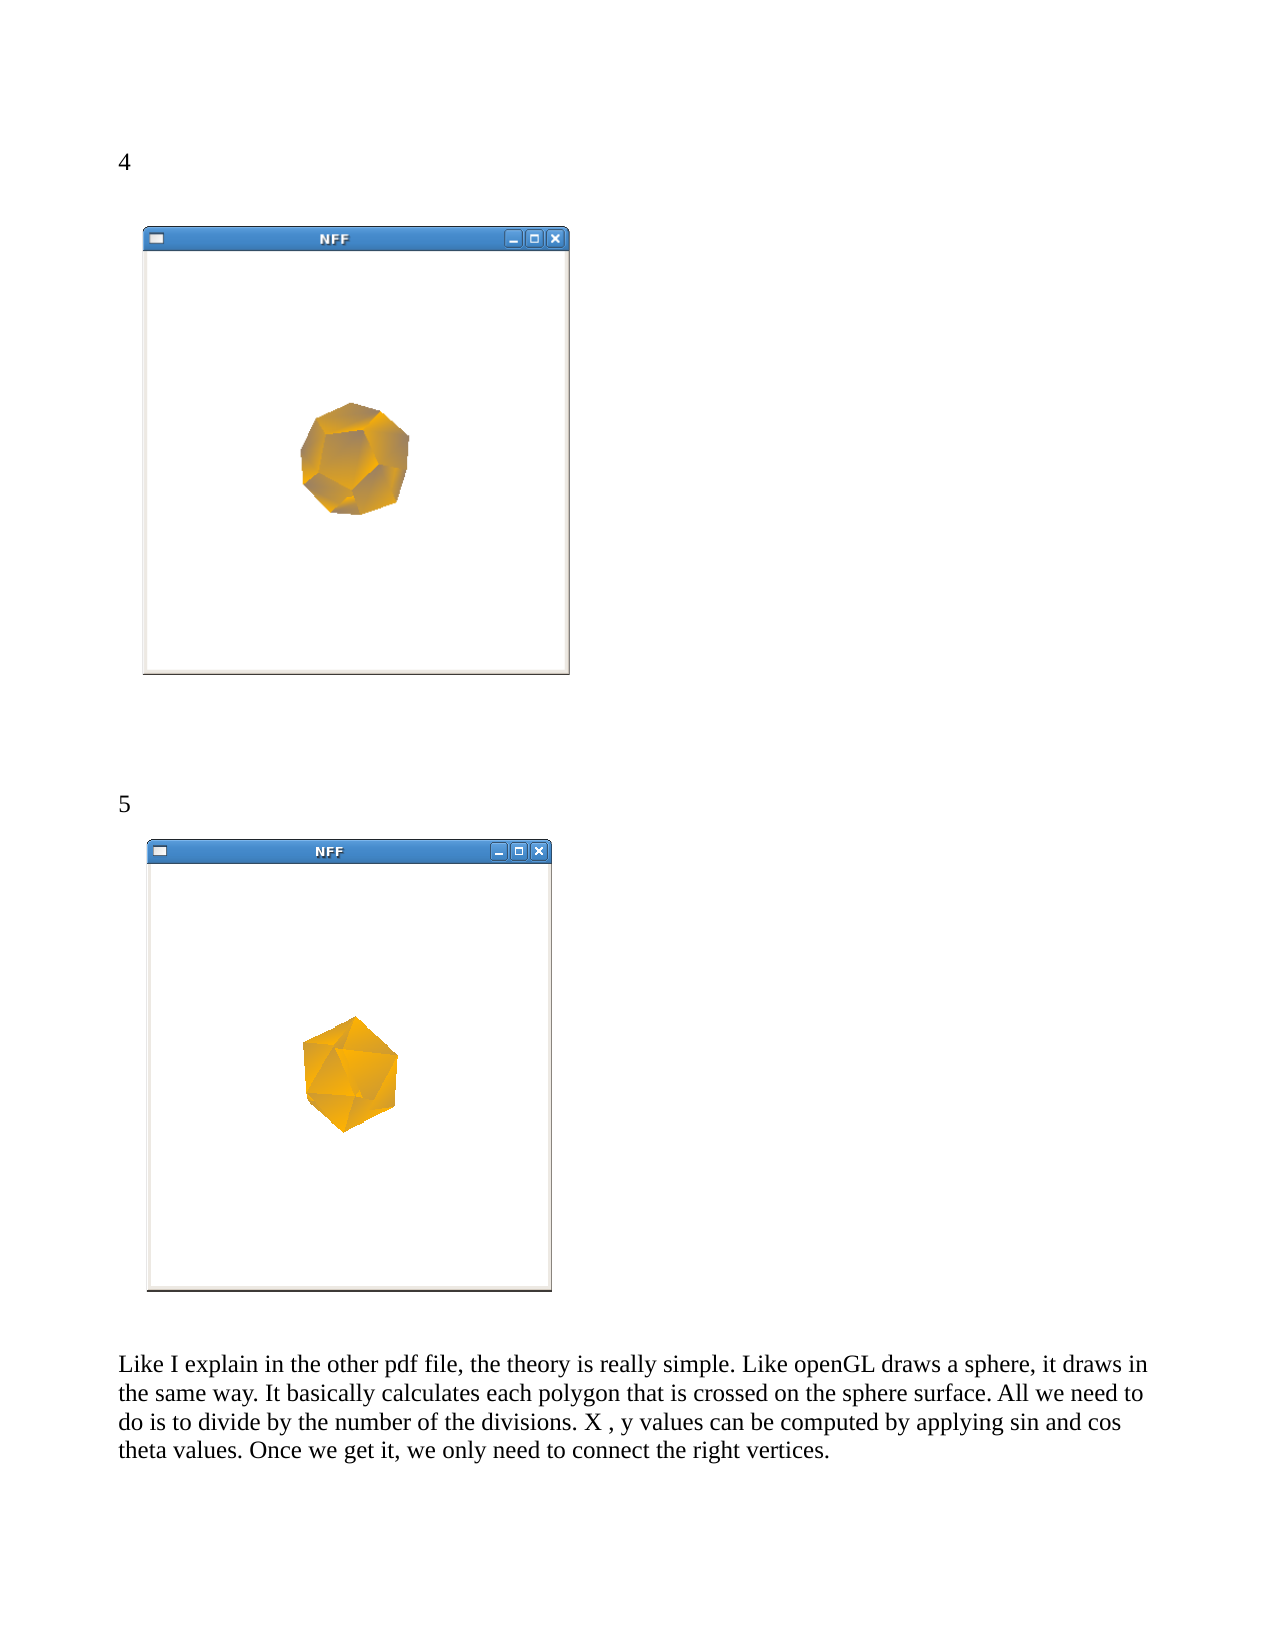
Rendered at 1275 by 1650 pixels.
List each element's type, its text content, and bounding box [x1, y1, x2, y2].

text 5 [118, 789, 1157, 818]
picture [146, 839, 552, 1292]
picture [142, 226, 570, 675]
text Like I explain in the other pdf file, the theory is really simple. Like openGL draws a sphere, it draws in the same way. It basically calculates each polygon that is crossed on the sphere surface. All we need to do is to divide by the number of the divisions. X , y values can be computed by applying sin and cos theta values. Once we get it, we only need to connect the right vertices. [118, 1349, 1157, 1464]
text 4 [118, 147, 1157, 176]
